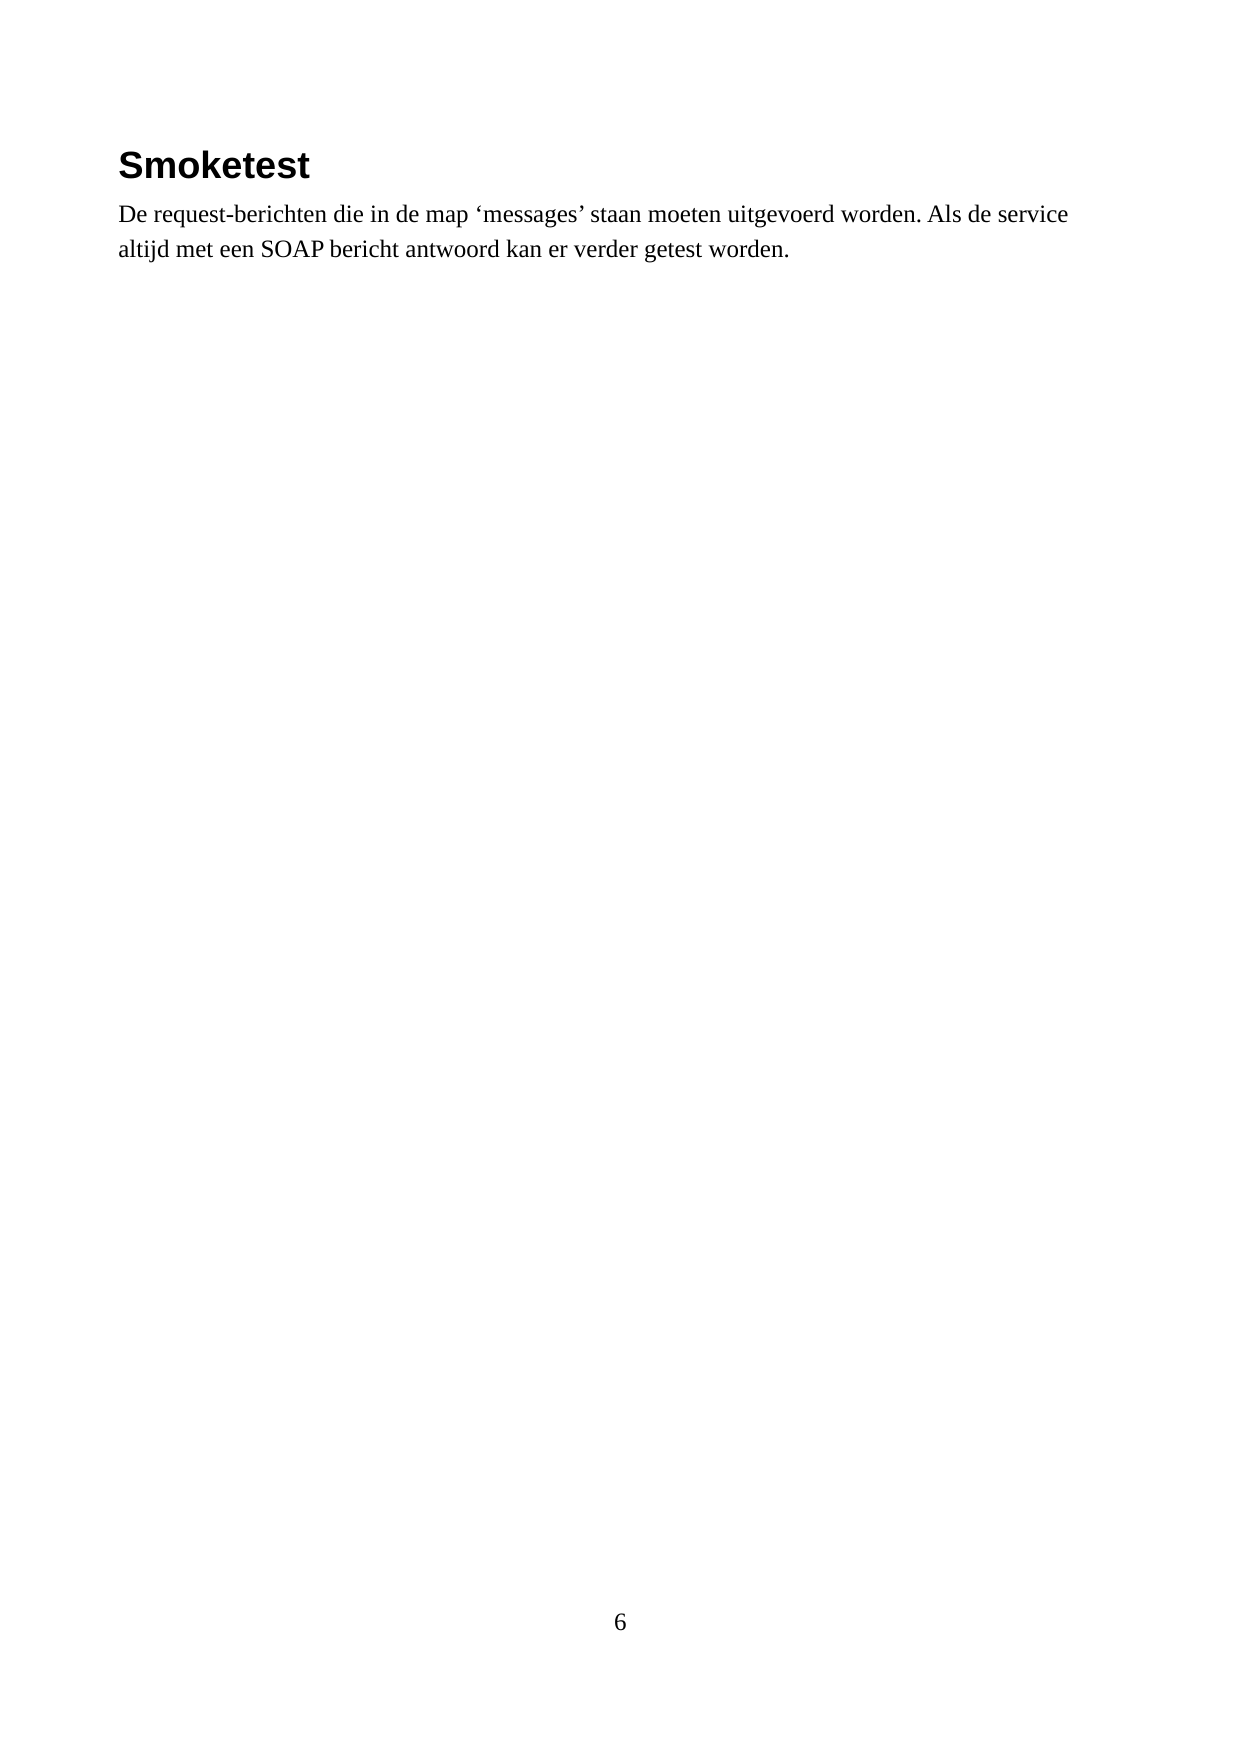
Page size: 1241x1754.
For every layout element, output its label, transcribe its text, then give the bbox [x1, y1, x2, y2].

text De request-berichten die in de map ‘messages’ staan moeten uitgevoerd worden. Als de service altijd met een SOAP bericht antwoord kan er verder getest worden. [118, 199, 1122, 262]
subtitle Smoketest [118, 143, 1122, 187]
